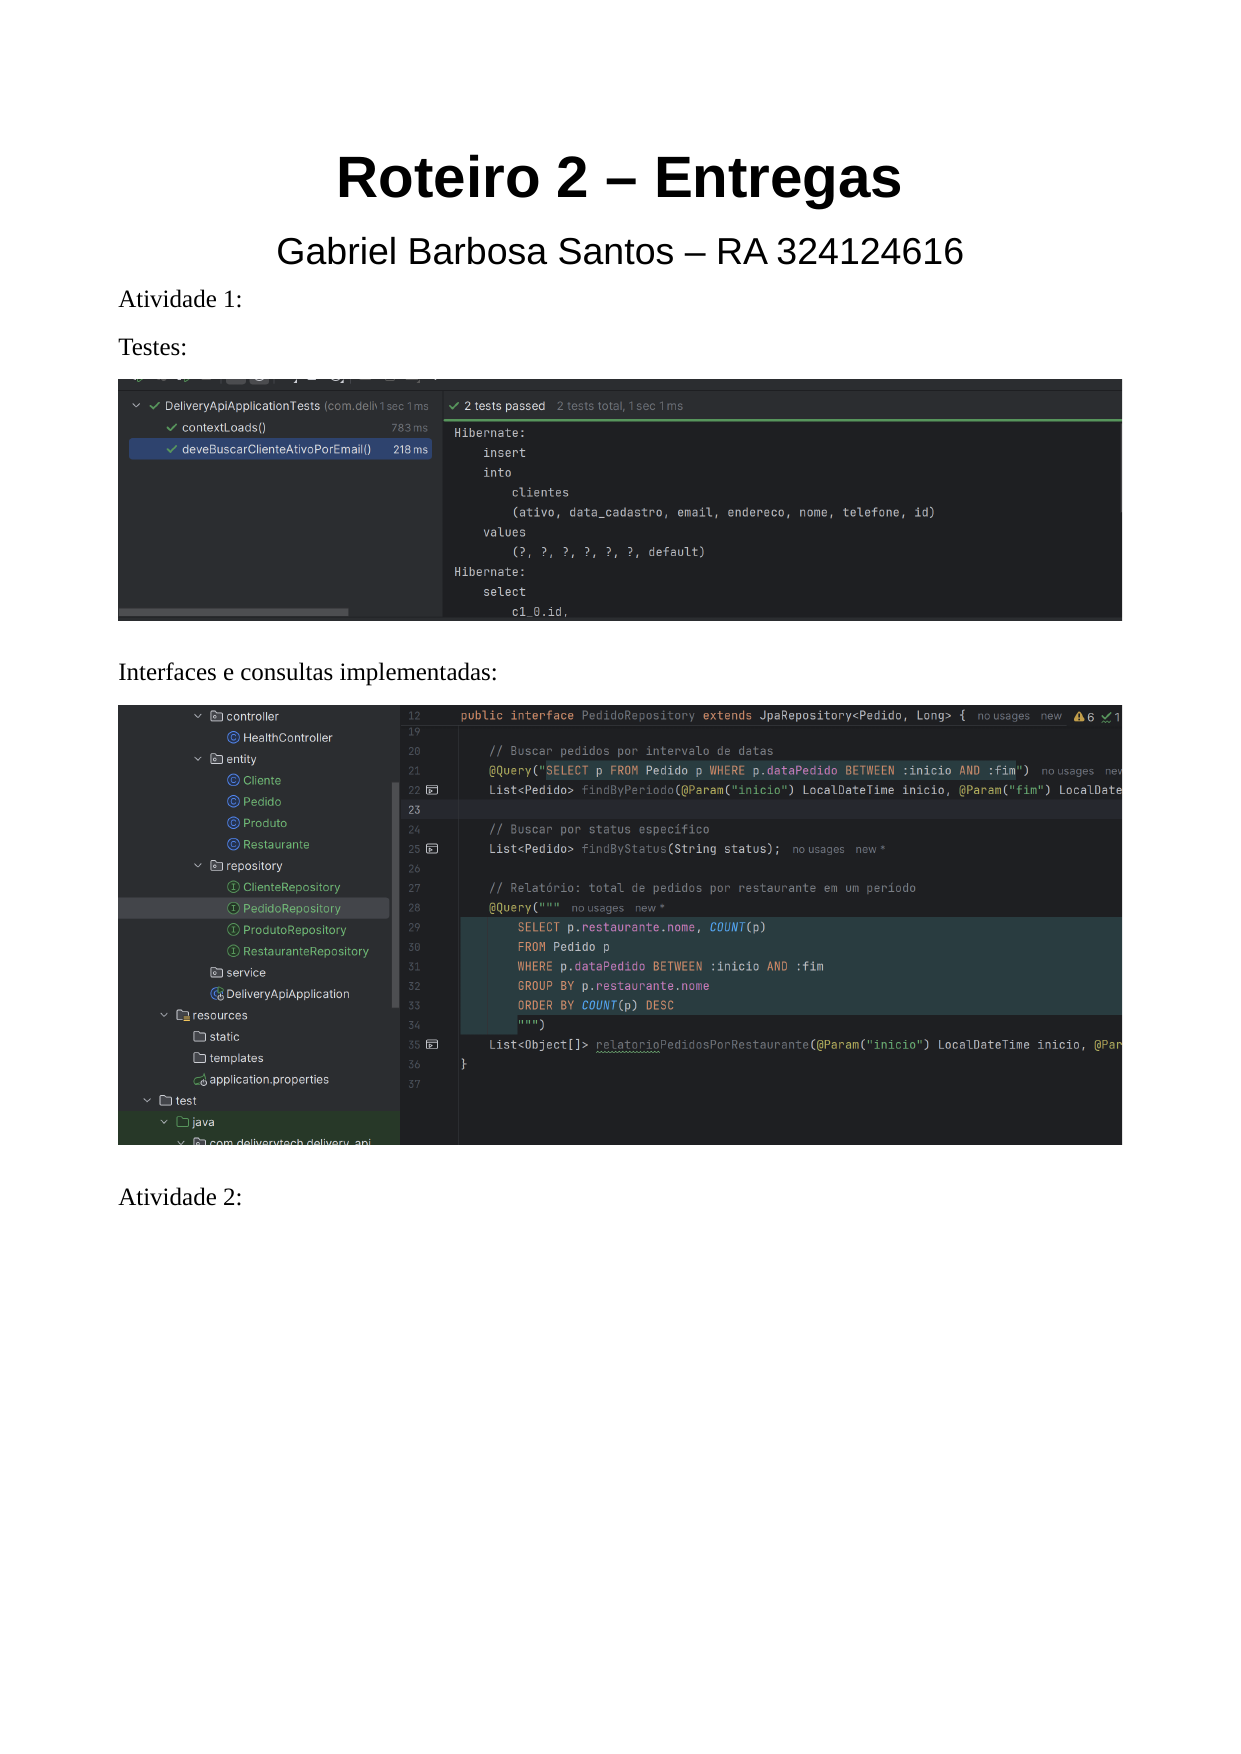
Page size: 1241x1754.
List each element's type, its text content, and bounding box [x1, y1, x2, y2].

picture [118, 705, 1123, 1145]
text Testes: [118, 332, 1122, 361]
text Interfaces e consultas implementadas: [118, 621, 1122, 686]
title Roteiro 2 – Entregas [118, 143, 1122, 210]
picture [118, 379, 1123, 621]
text Atividade 2: [118, 1145, 1122, 1211]
subtitle Gabriel Barbosa Santos – RA 324124616 [118, 229, 1122, 272]
text Atividade 1: [118, 284, 1122, 313]
